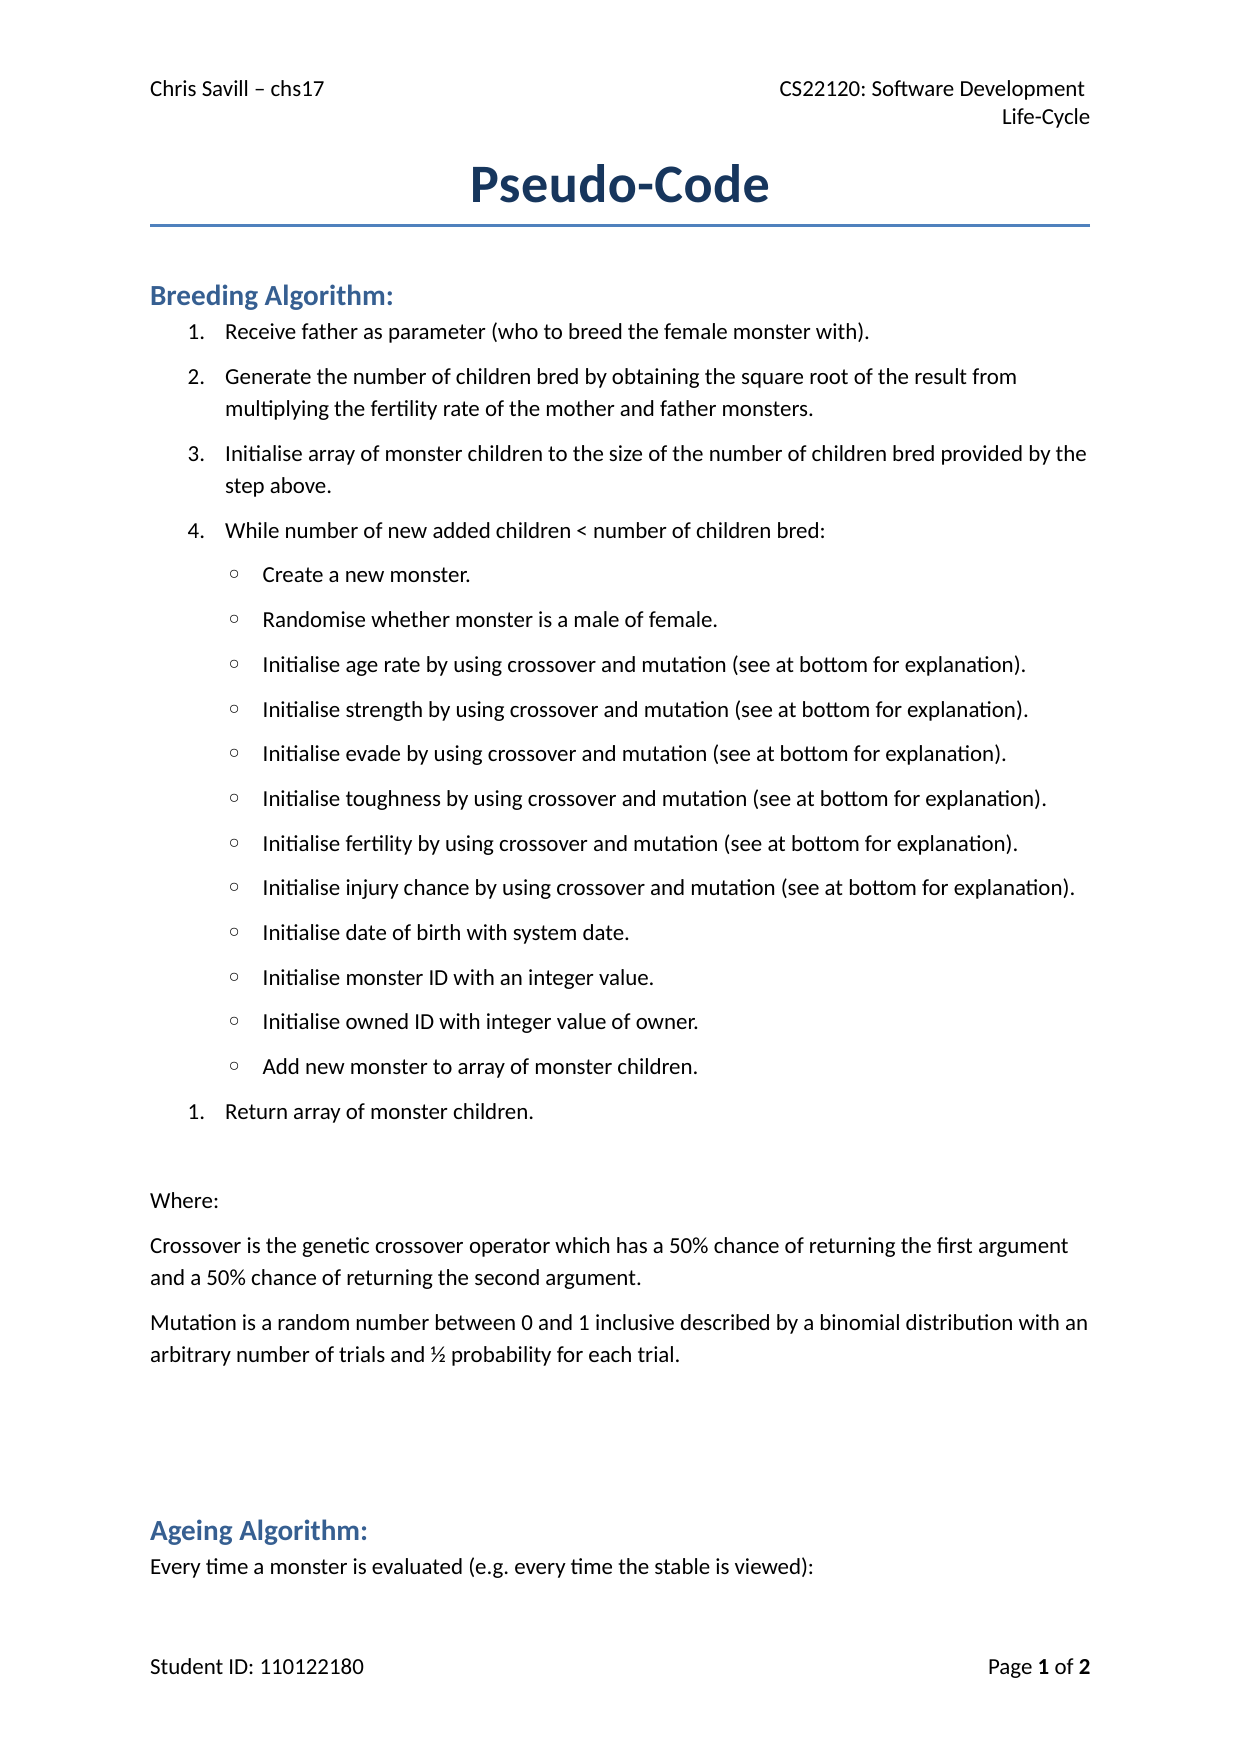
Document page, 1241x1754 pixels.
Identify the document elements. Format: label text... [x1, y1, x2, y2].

list Receive father as parameter (who to breed the female monster with). [187, 317, 1090, 346]
subtitle Breeding Algorithm: [150, 277, 1090, 312]
list Randomise whether monster is a male of female. [225, 605, 1090, 633]
text Every time a monster is evaluated (e.g. every time the stable is viewed): [150, 1552, 1090, 1581]
list Create a new monster. [225, 561, 1090, 589]
list Initialise injury chance by using crossover and mutation (see at bottom for explanation). [225, 873, 1090, 901]
list Initialise date of birth with system date. [225, 918, 1090, 946]
list Add new monster to array of monster children. [225, 1052, 1090, 1080]
list Return array of monster children. [187, 1097, 1090, 1125]
list Generate the number of children bred by obtaining the square root of the result from multiplying the fertility rate of the mother and father monsters. [187, 362, 1090, 422]
list Initialise array of monster children to the size of the number of children bred provided by the step above. [187, 439, 1090, 499]
list Initialise monster ID with an integer value. [225, 963, 1090, 991]
list Initialise age rate by using crossover and mutation (see at bottom for explanation). [225, 650, 1090, 678]
list Initialise toughness by using crossover and mutation (see at bottom for explanation). [225, 784, 1090, 812]
list While number of new added children < number of children bred: [187, 516, 1090, 544]
list Initialise owned ID with integer value of owner. [225, 1007, 1090, 1036]
list Initialise strength by using crossover and mutation (see at bottom for explanation). [225, 695, 1090, 723]
title Pseudo-Code [150, 150, 1090, 224]
text Crossover is the genetic crossover operator which has a 50% chance of returning the first argument and a 50% chance of returning the second argument. [150, 1231, 1090, 1291]
list Initialise evade by using crossover and mutation (see at bottom for explanation). [225, 739, 1090, 767]
list Initialise fertility by using crossover and mutation (see at bottom for explanation). [225, 829, 1090, 857]
text Where: [150, 1186, 1090, 1214]
text Mutation is a random number between 0 and 1 inclusive described by a binomial distribution with an arbitrary number of trials and ½ probability for each trial. [150, 1308, 1090, 1368]
subtitle Ageing Algorithm: [150, 1512, 1090, 1547]
